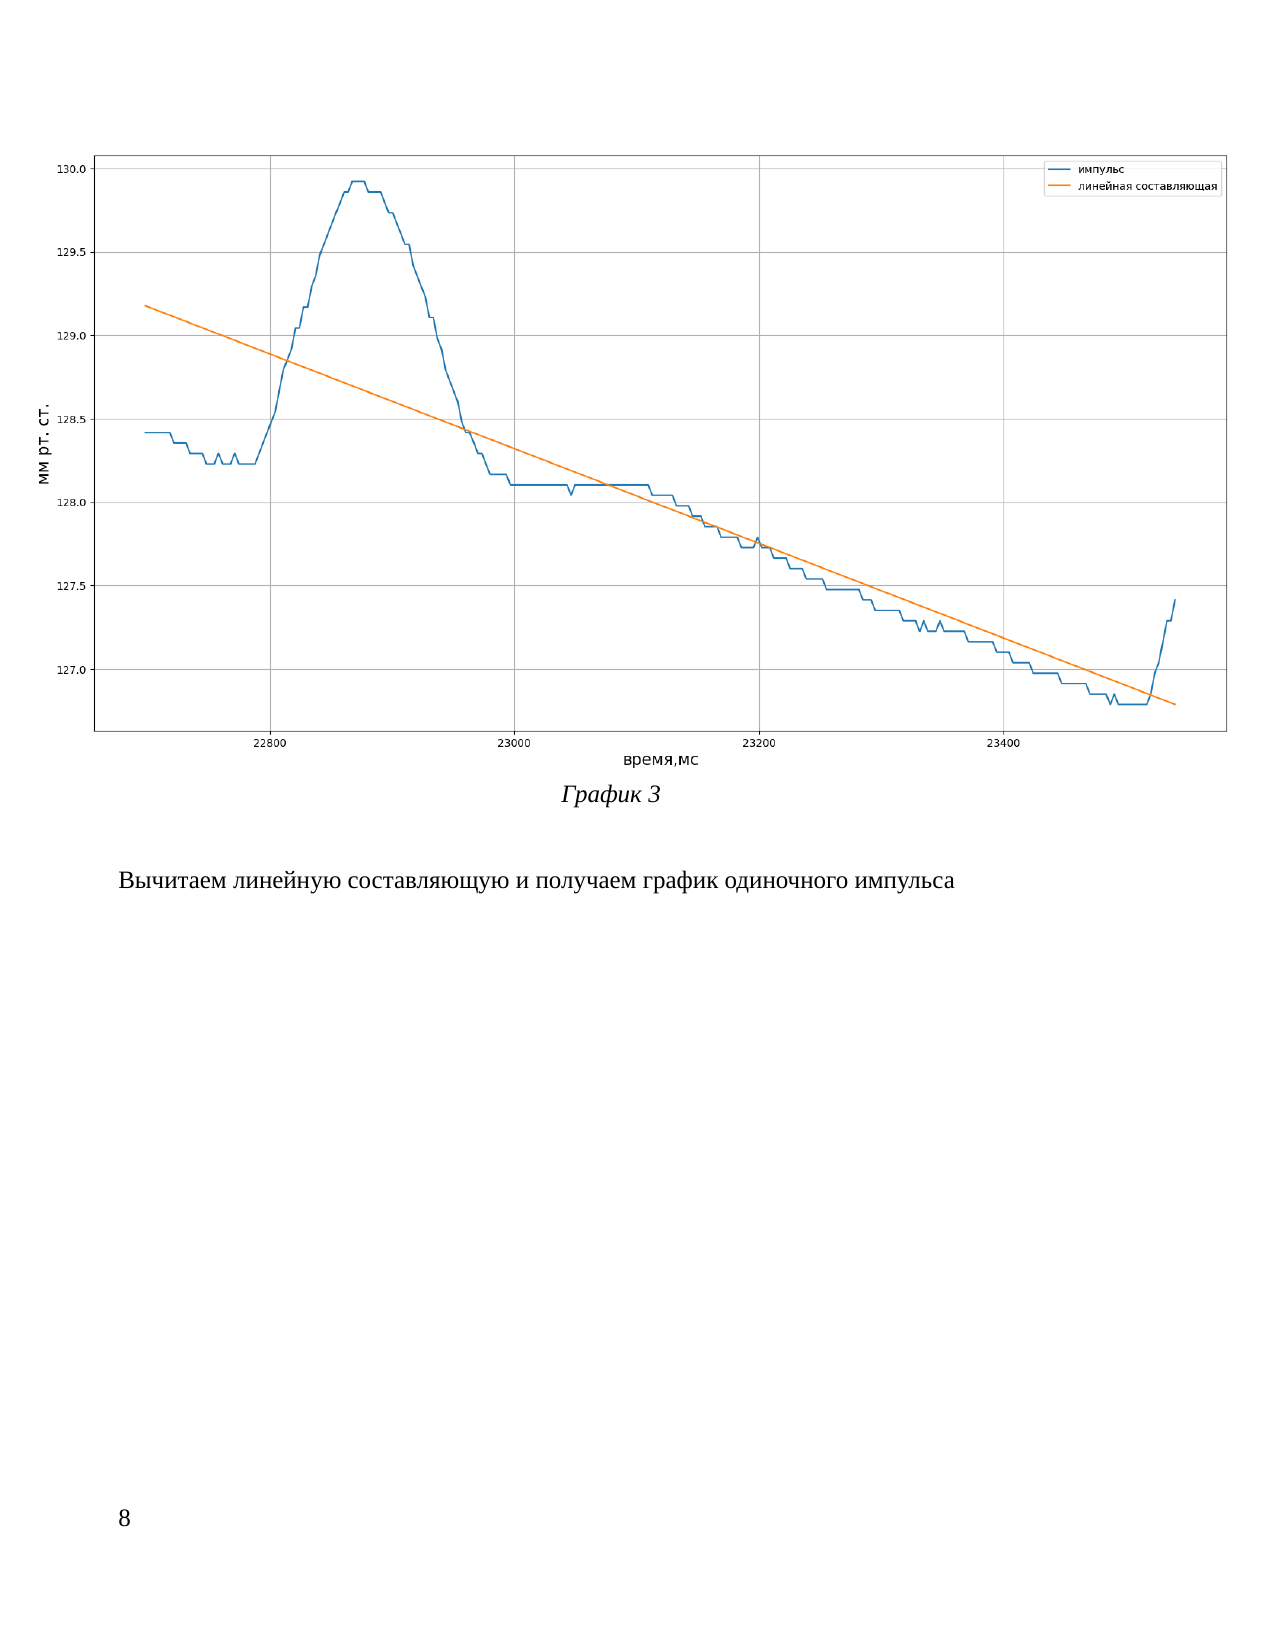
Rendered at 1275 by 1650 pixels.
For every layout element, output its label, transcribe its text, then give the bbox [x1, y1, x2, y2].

text Вычитаем линейную составляющую и получаем график одиночного импульса [118, 865, 1157, 894]
text График 3 [118, 779, 1157, 807]
picture [30, 130, 1246, 779]
